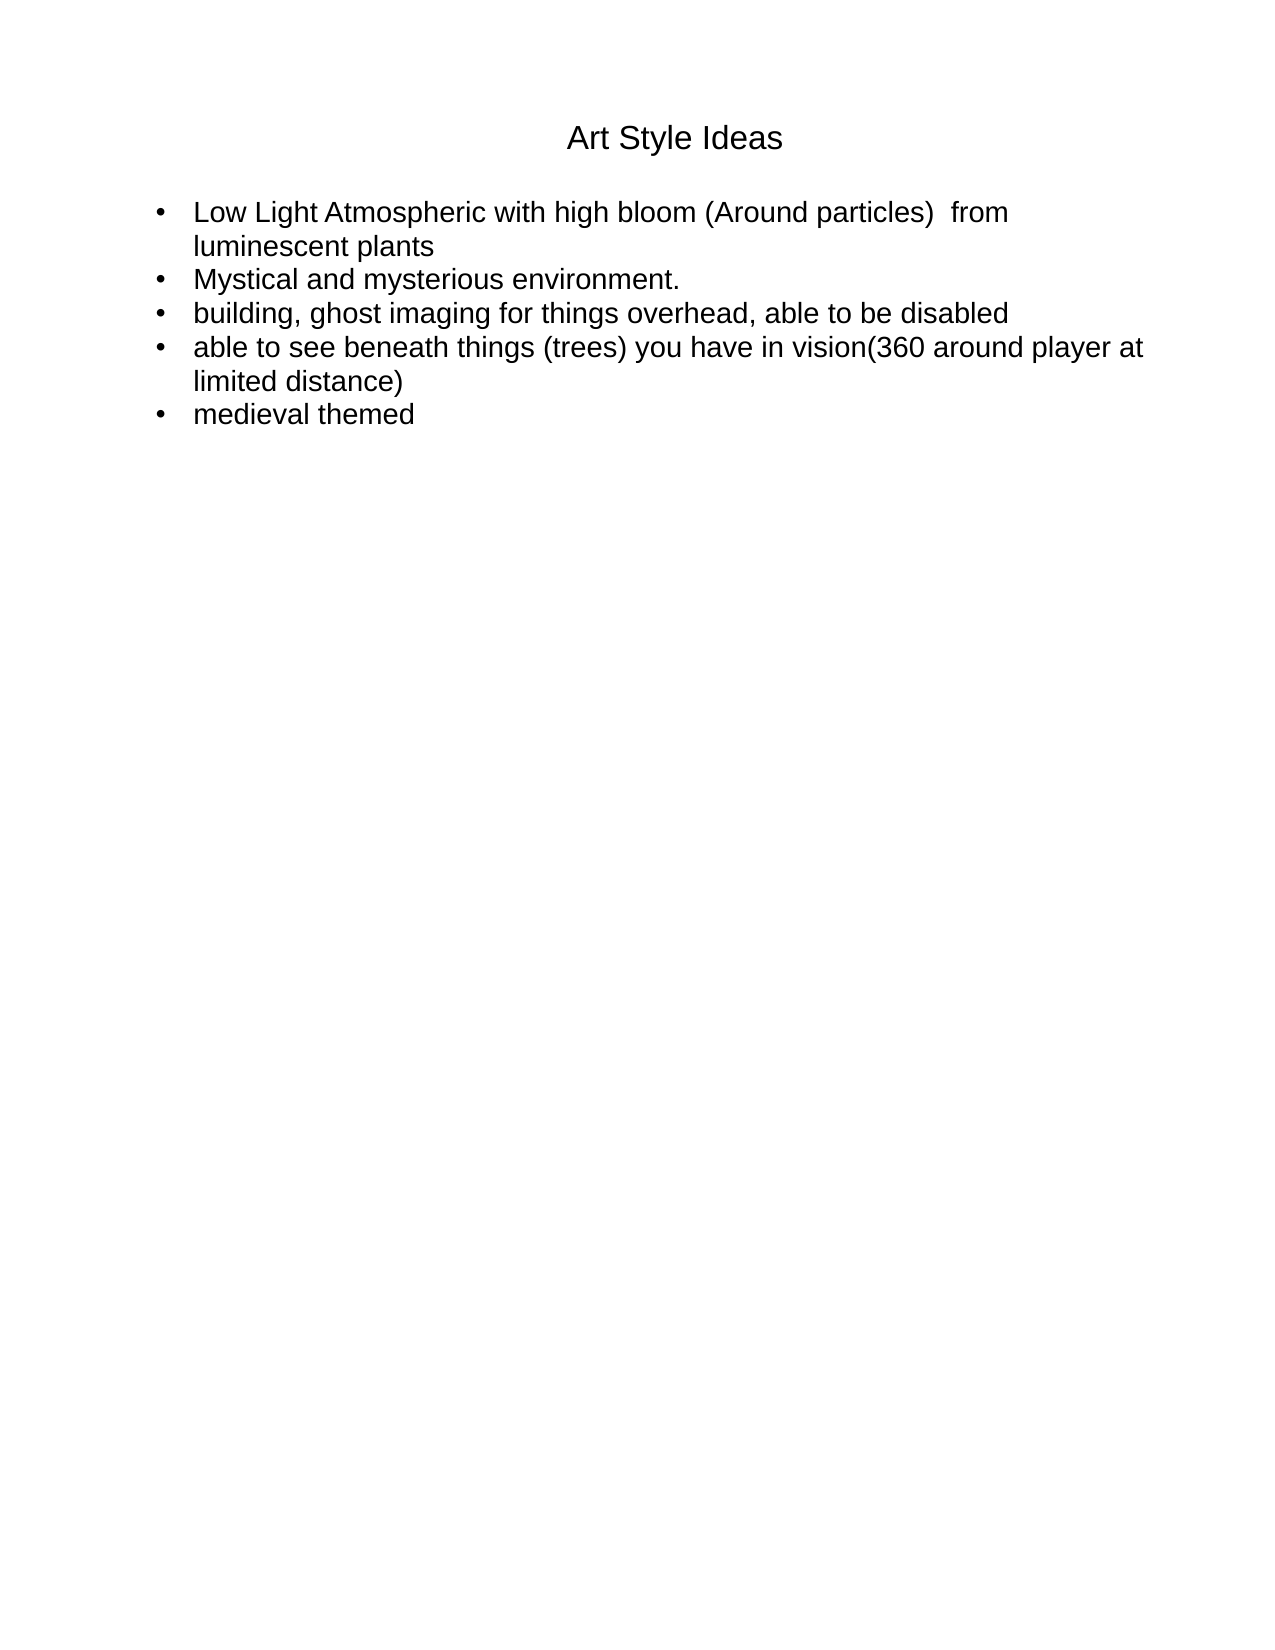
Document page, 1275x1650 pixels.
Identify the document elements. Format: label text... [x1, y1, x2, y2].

list Art Style Ideas [156, 118, 1157, 157]
list Low Light Atmospheric with high bloom (Around particles) from luminescent plants [156, 195, 1157, 262]
list medieval themed [156, 397, 1157, 431]
list building, ghost imaging for things overhead, able to be disabled [156, 296, 1157, 330]
list Mystical and mysterious environment. [156, 262, 1157, 296]
list able to see beneath things (trees) you have in vision(360 around player at limited distance) [156, 330, 1157, 397]
